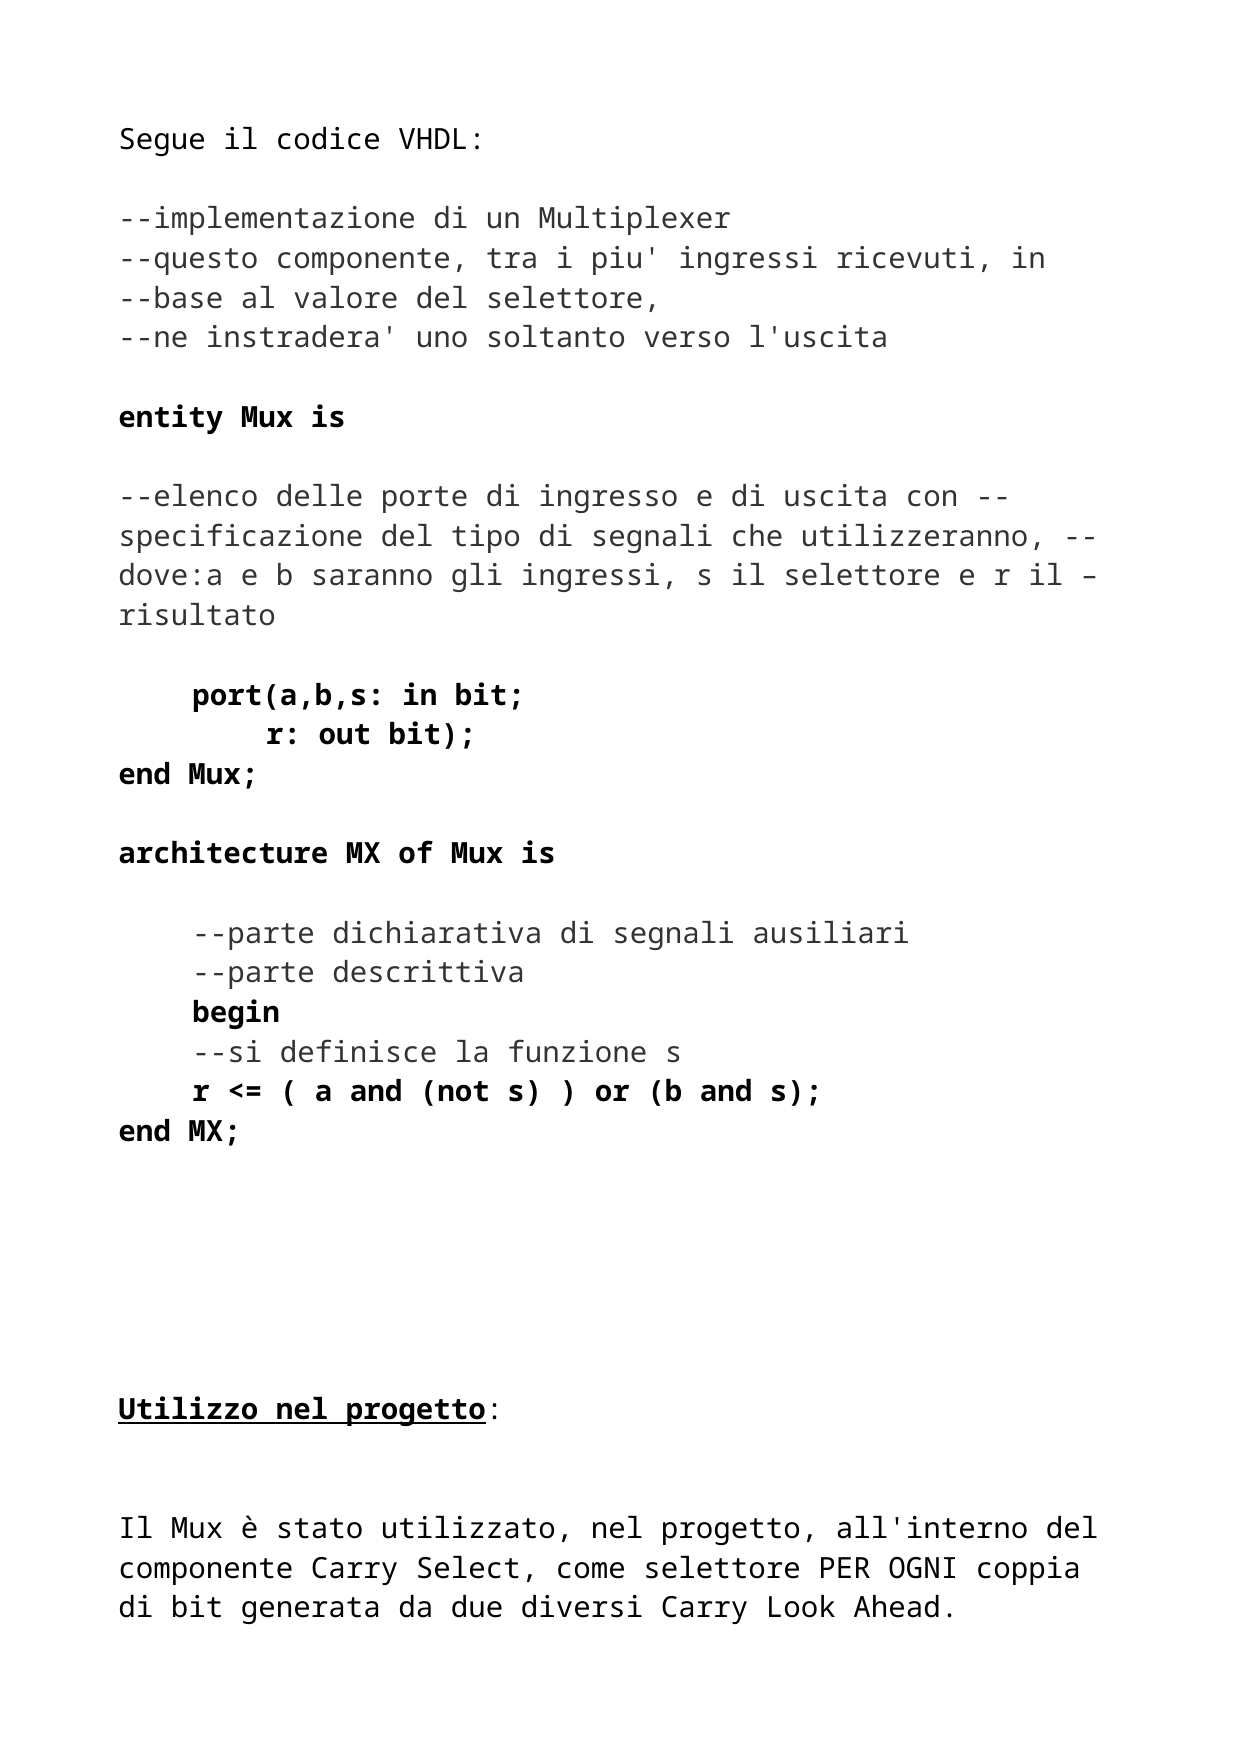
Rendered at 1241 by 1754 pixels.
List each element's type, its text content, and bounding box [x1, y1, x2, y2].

text --questo componente, tra i piu' ingressi ricevuti, in [118, 237, 1122, 277]
text Segue il codice VHDL: [118, 118, 1122, 158]
text Utilizzo nel progetto: [118, 1388, 1122, 1428]
text --parte descrittiva [118, 952, 1122, 991]
text Il Mux è stato utilizzato, nel progetto, all'interno del componente Carry Select, come selettore PER OGNI coppia di bit generata da due diversi Carry Look Ahead. [118, 1507, 1122, 1626]
text entity Mux is [118, 396, 1122, 436]
text architecture MX of Mux is [118, 832, 1122, 872]
text --si definisce la funzione s [118, 1031, 1122, 1071]
text --parte dichiarativa di segnali ausiliari [118, 912, 1122, 952]
text --implementazione di un Multiplexer [118, 197, 1122, 237]
text r <= ( a and (not s) ) or (b and s); [118, 1071, 1122, 1110]
text --ne instradera' uno soltanto verso l'uscita [118, 317, 1122, 356]
text end MX; [118, 1110, 1122, 1150]
text end Mux; [118, 753, 1122, 793]
text port(a,b,s: in bit; [118, 674, 1122, 713]
text --base al valore del selettore, [118, 277, 1122, 317]
text --elenco delle porte di ingresso e di uscita con --specificazione del tipo di segnali che utilizzeranno, --dove:a e b saranno gli ingressi, s il selettore e r il –risultato [118, 475, 1122, 634]
text begin [118, 991, 1122, 1031]
text r: out bit); [118, 713, 1122, 753]
